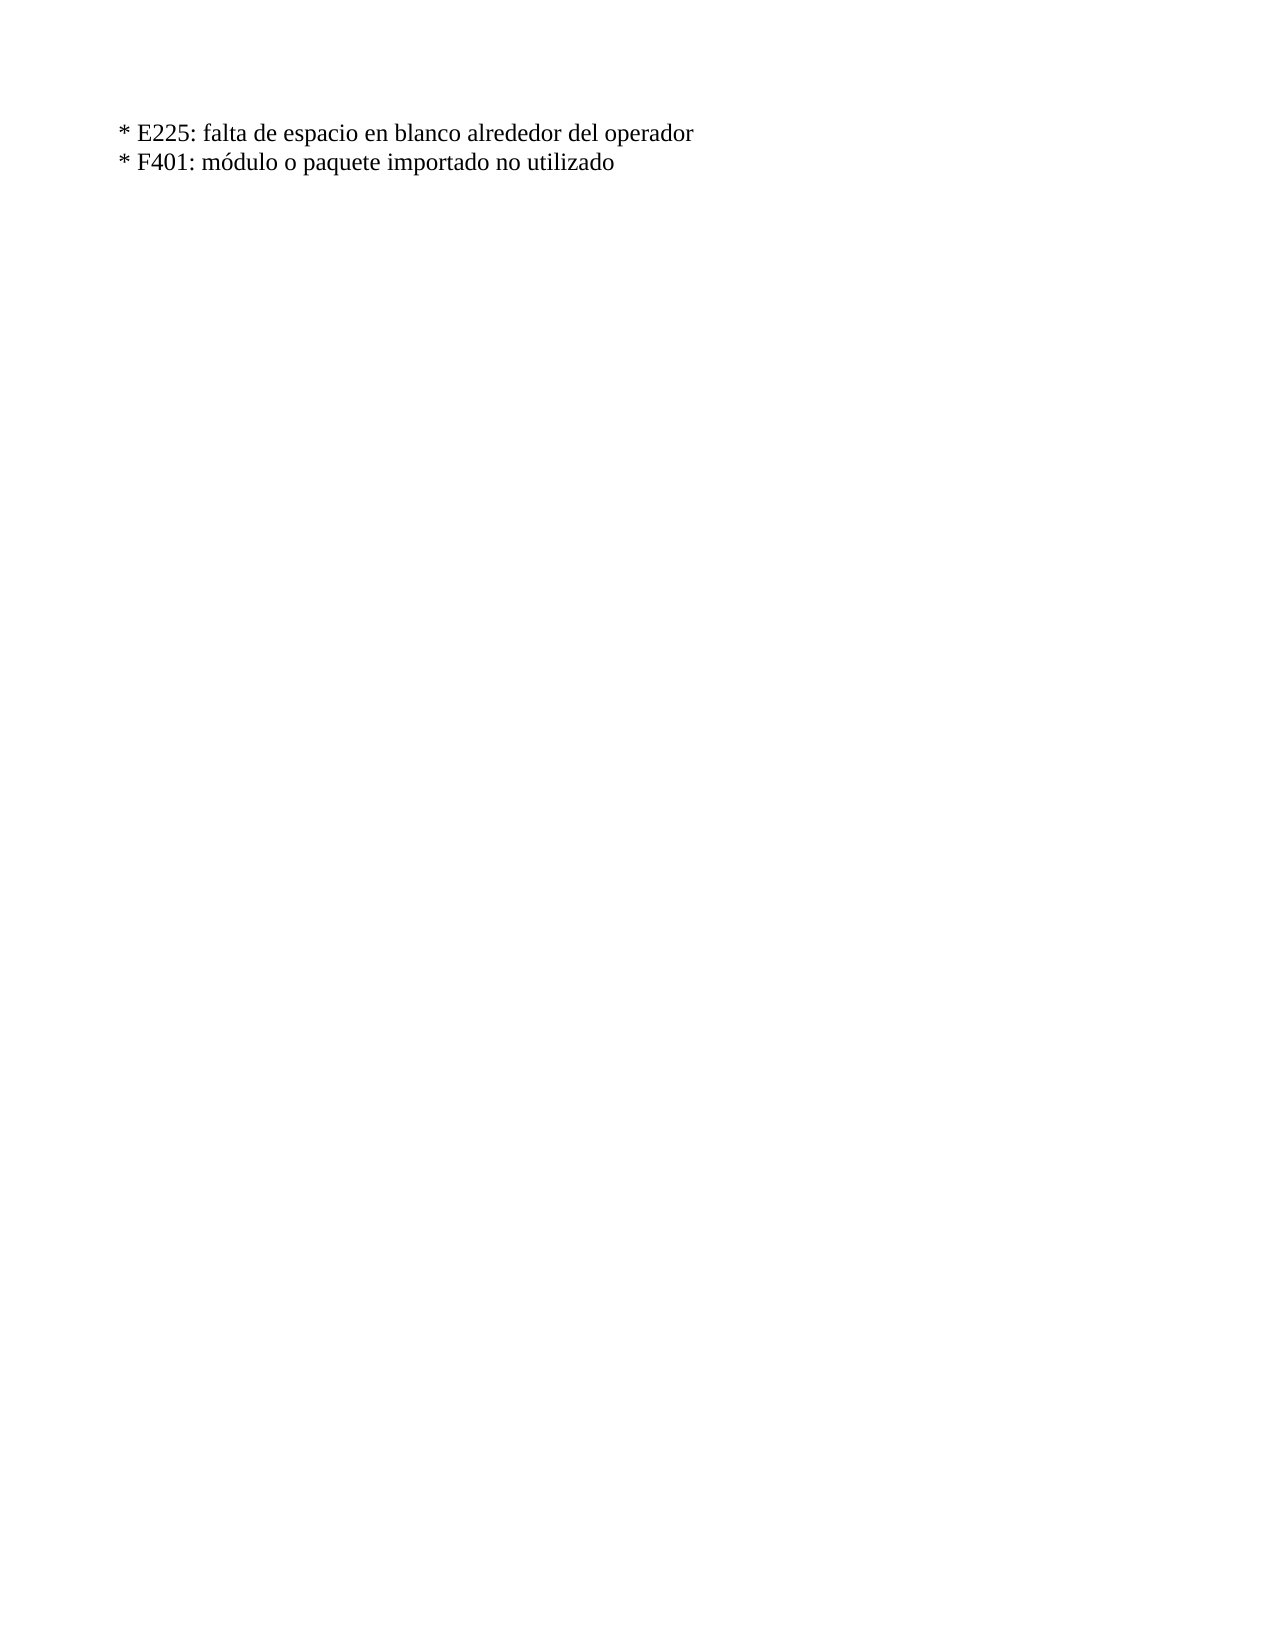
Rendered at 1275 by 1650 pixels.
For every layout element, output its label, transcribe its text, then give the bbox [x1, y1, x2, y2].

text * F401: módulo o paquete importado no utilizado [118, 147, 1157, 176]
text * E225: falta de espacio en blanco alrededor del operador [118, 118, 1157, 147]
